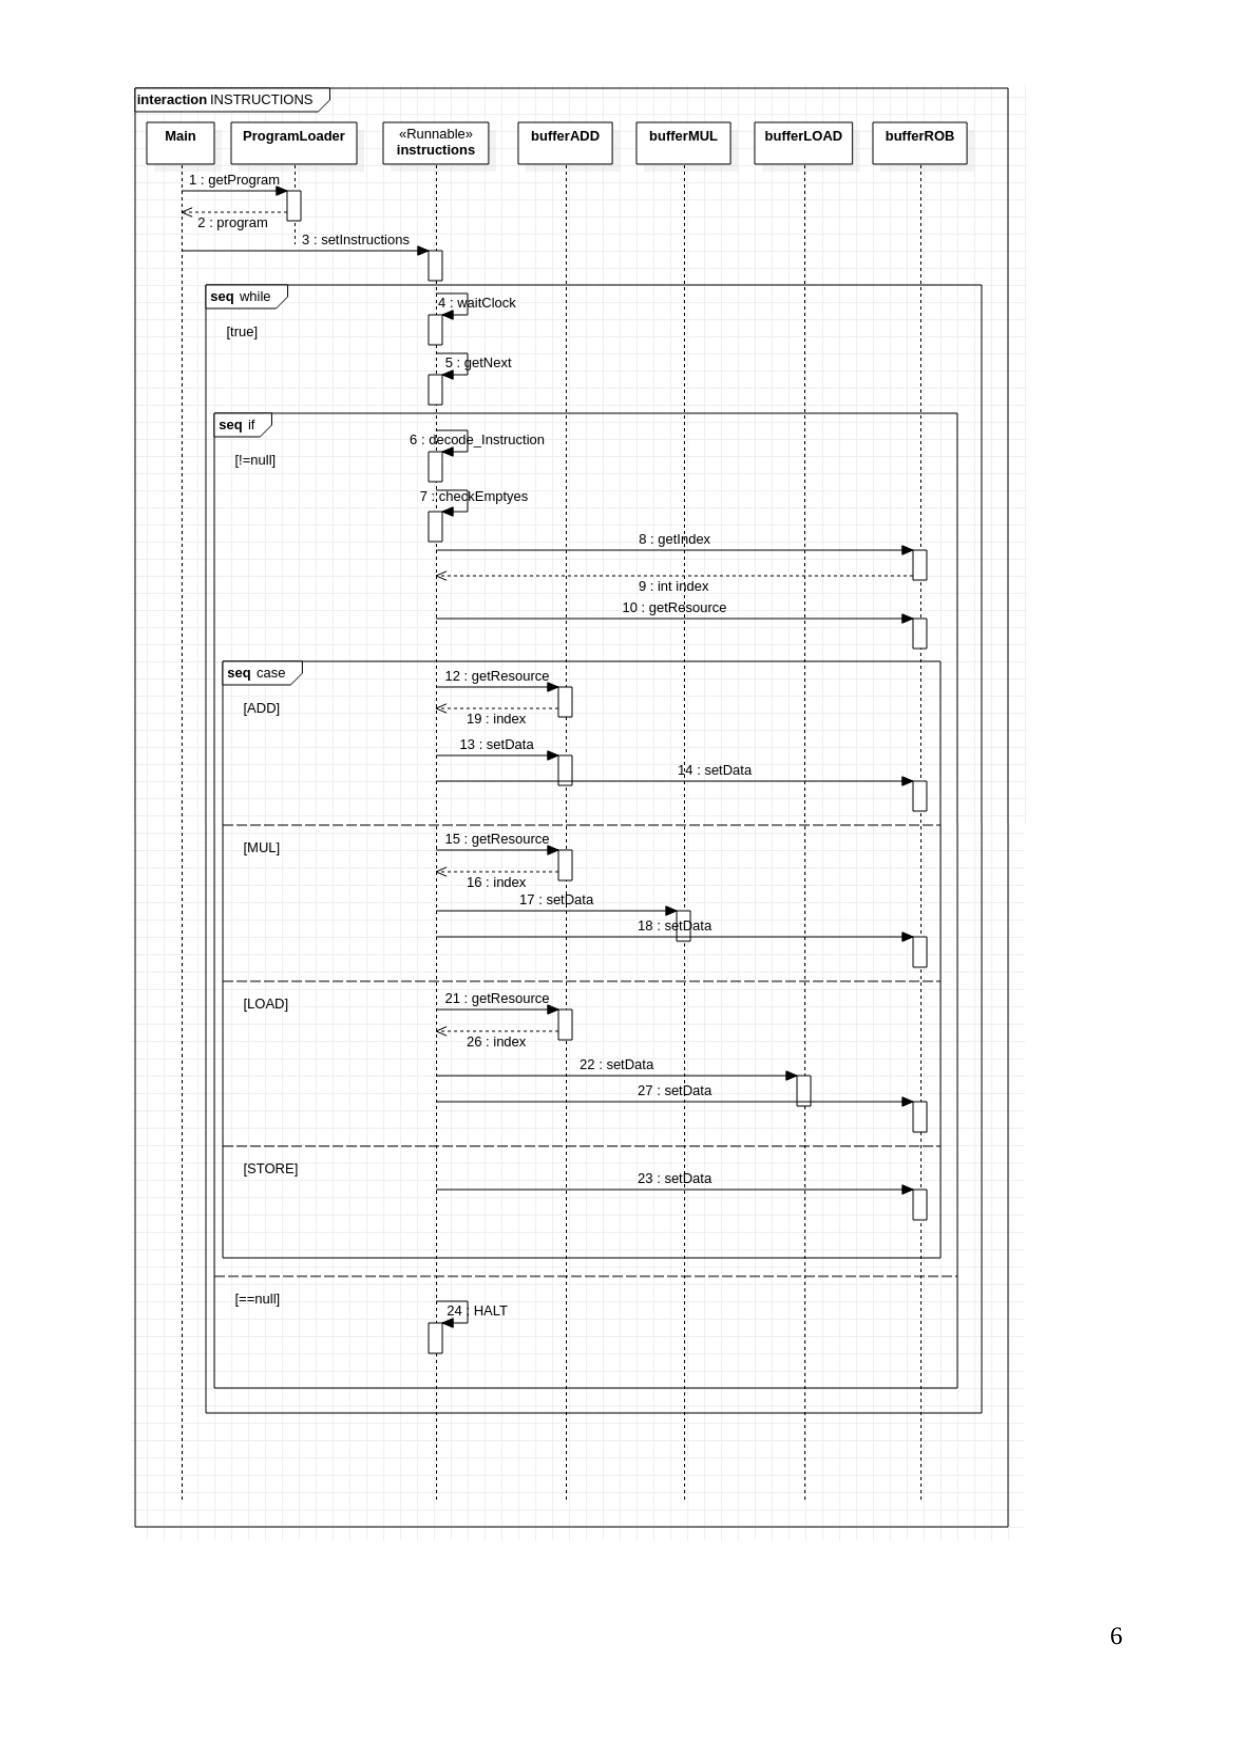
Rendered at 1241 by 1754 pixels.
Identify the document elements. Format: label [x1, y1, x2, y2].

picture [131, 85, 1027, 1541]
